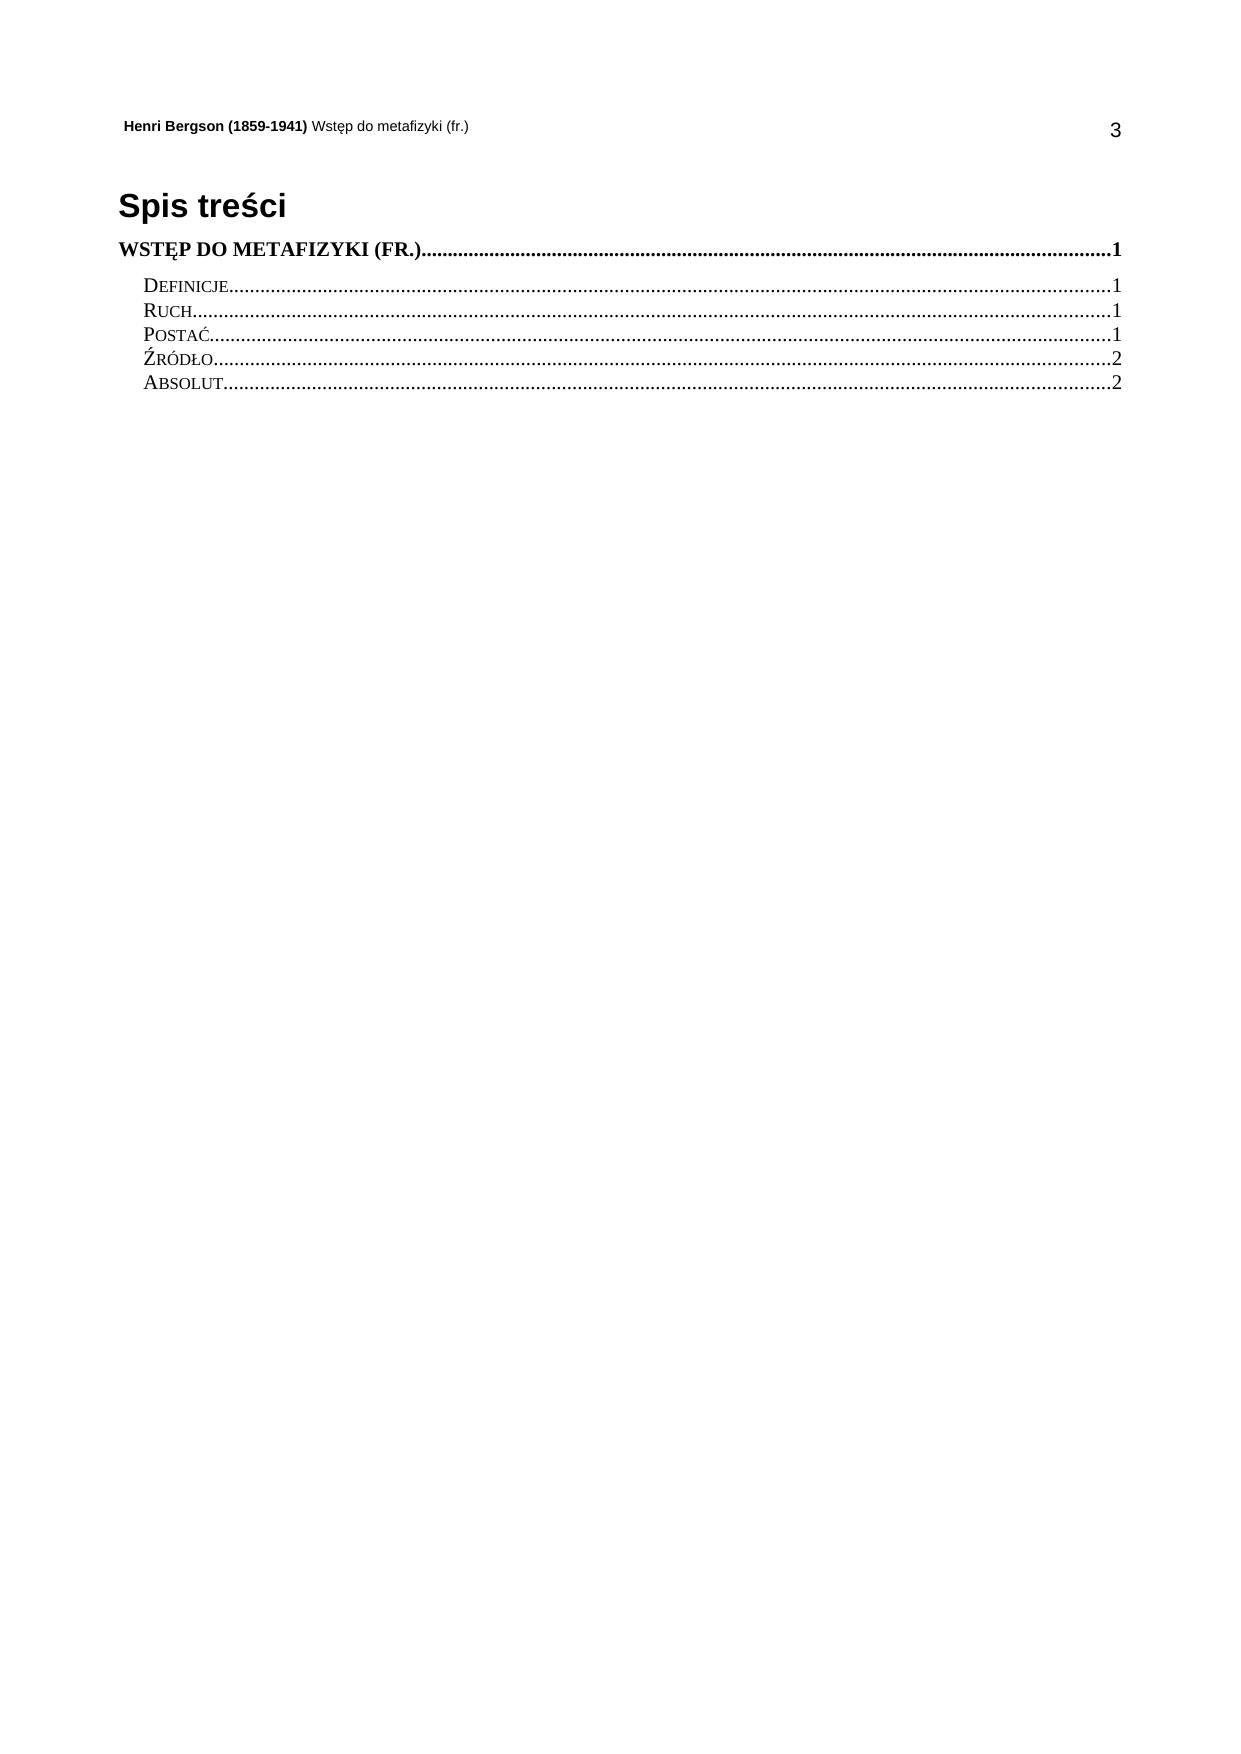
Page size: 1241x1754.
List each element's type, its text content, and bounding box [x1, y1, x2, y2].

subtitle Spis treści [118, 186, 1122, 224]
text Wstęp do metafizyki (fr.) 1 [118, 237, 1122, 261]
text Źródło 2 [143, 346, 1122, 370]
text Absolut 2 [143, 370, 1122, 394]
text Definicje 1 [143, 273, 1122, 297]
text Ruch 1 [143, 297, 1122, 322]
text Postać 1 [143, 322, 1122, 346]
